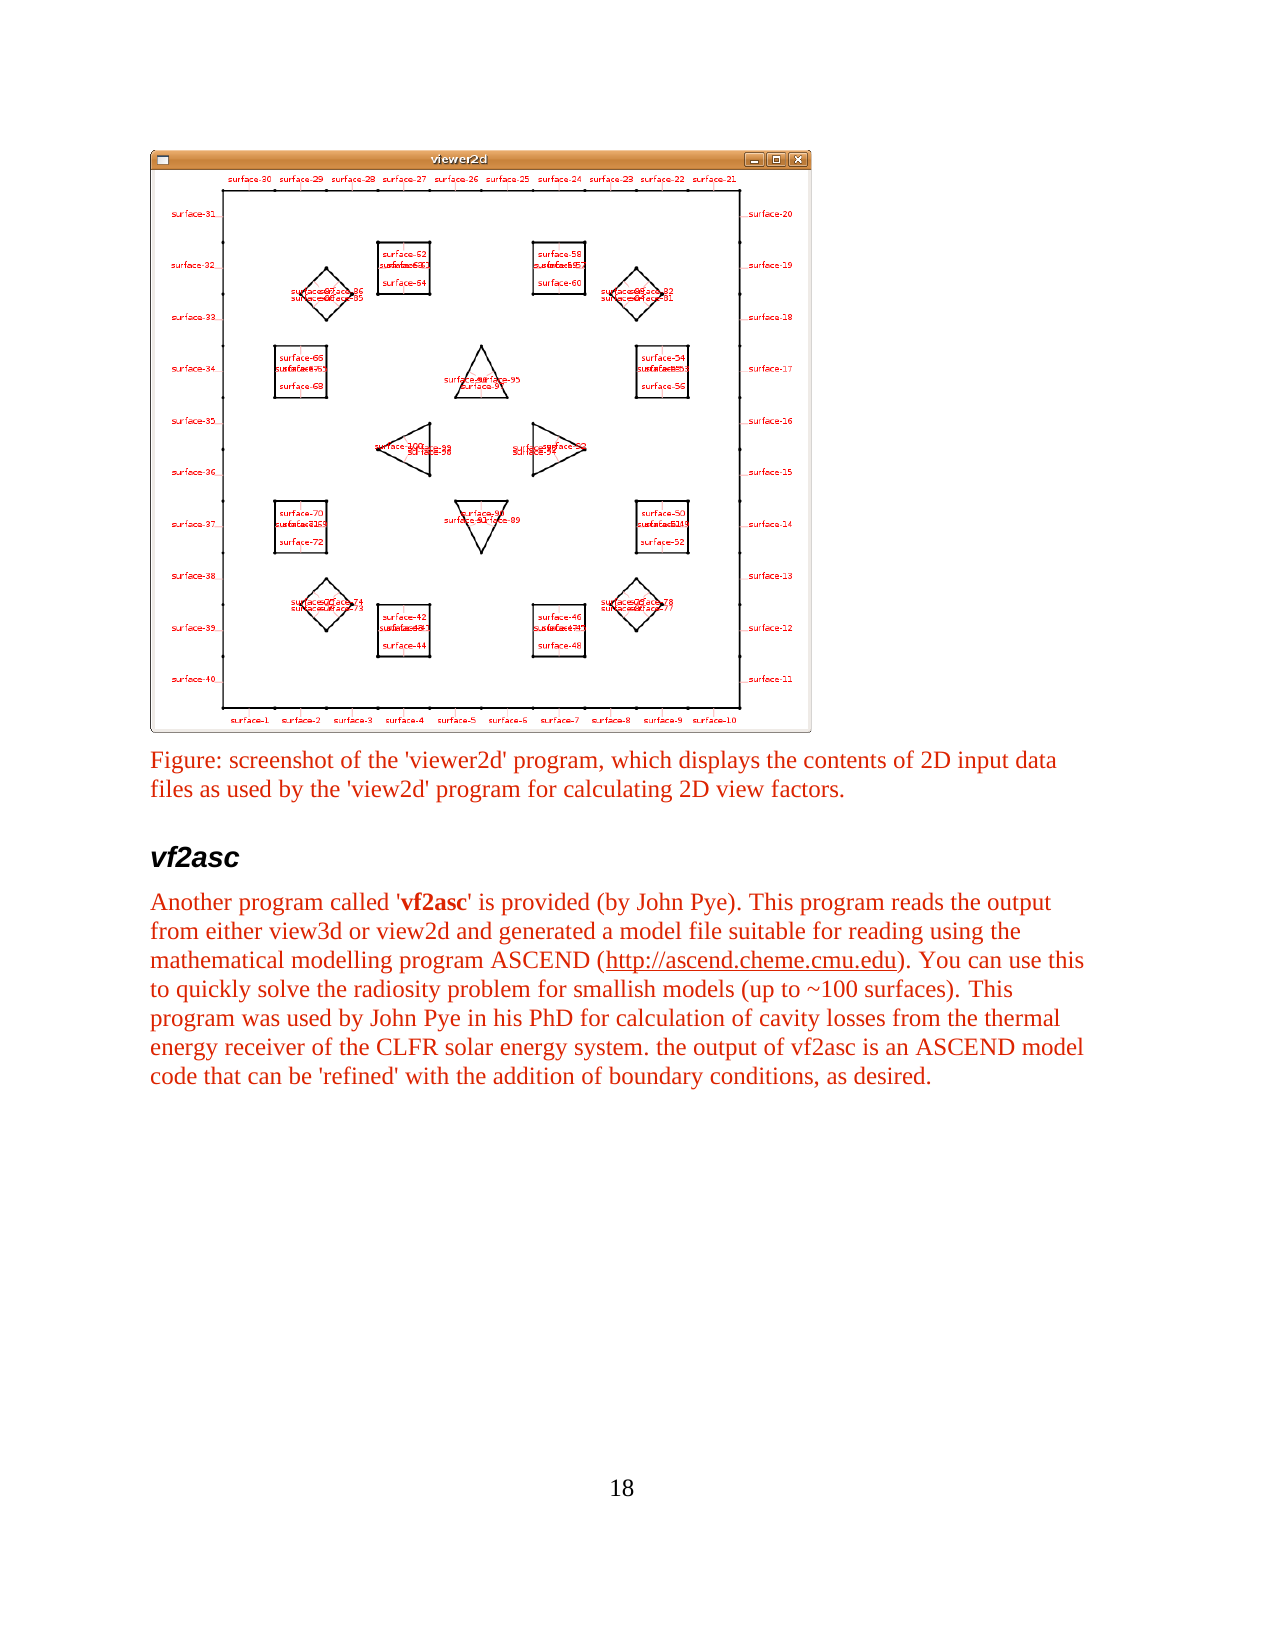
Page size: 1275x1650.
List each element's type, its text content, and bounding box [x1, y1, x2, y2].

text Another program called 'vf2asc' is provided (by John Pye). This program reads the output from either view3d or view2d and generated a model file suitable for reading using the mathematical modelling program ASCEND (http://ascend.cheme.cmu.edu). You can use this to quickly solve the radiosity problem for smallish models (up to ~100 surfaces). This program was used by John Pye in his PhD for calculation of cavity losses from the thermal energy receiver of the CLFR solar energy system. the output of vf2asc is an ASCEND model code that can be 'refined' with the addition of boundary conditions, as desired. [150, 886, 1095, 1090]
subtitle vf2asc [150, 840, 1095, 874]
picture [150, 150, 812, 733]
text Figure: screenshot of the 'viewer2d' program, which displays the contents of 2D input data files as used by the 'view2d' program for calculating 2D view factors. [150, 745, 1095, 803]
